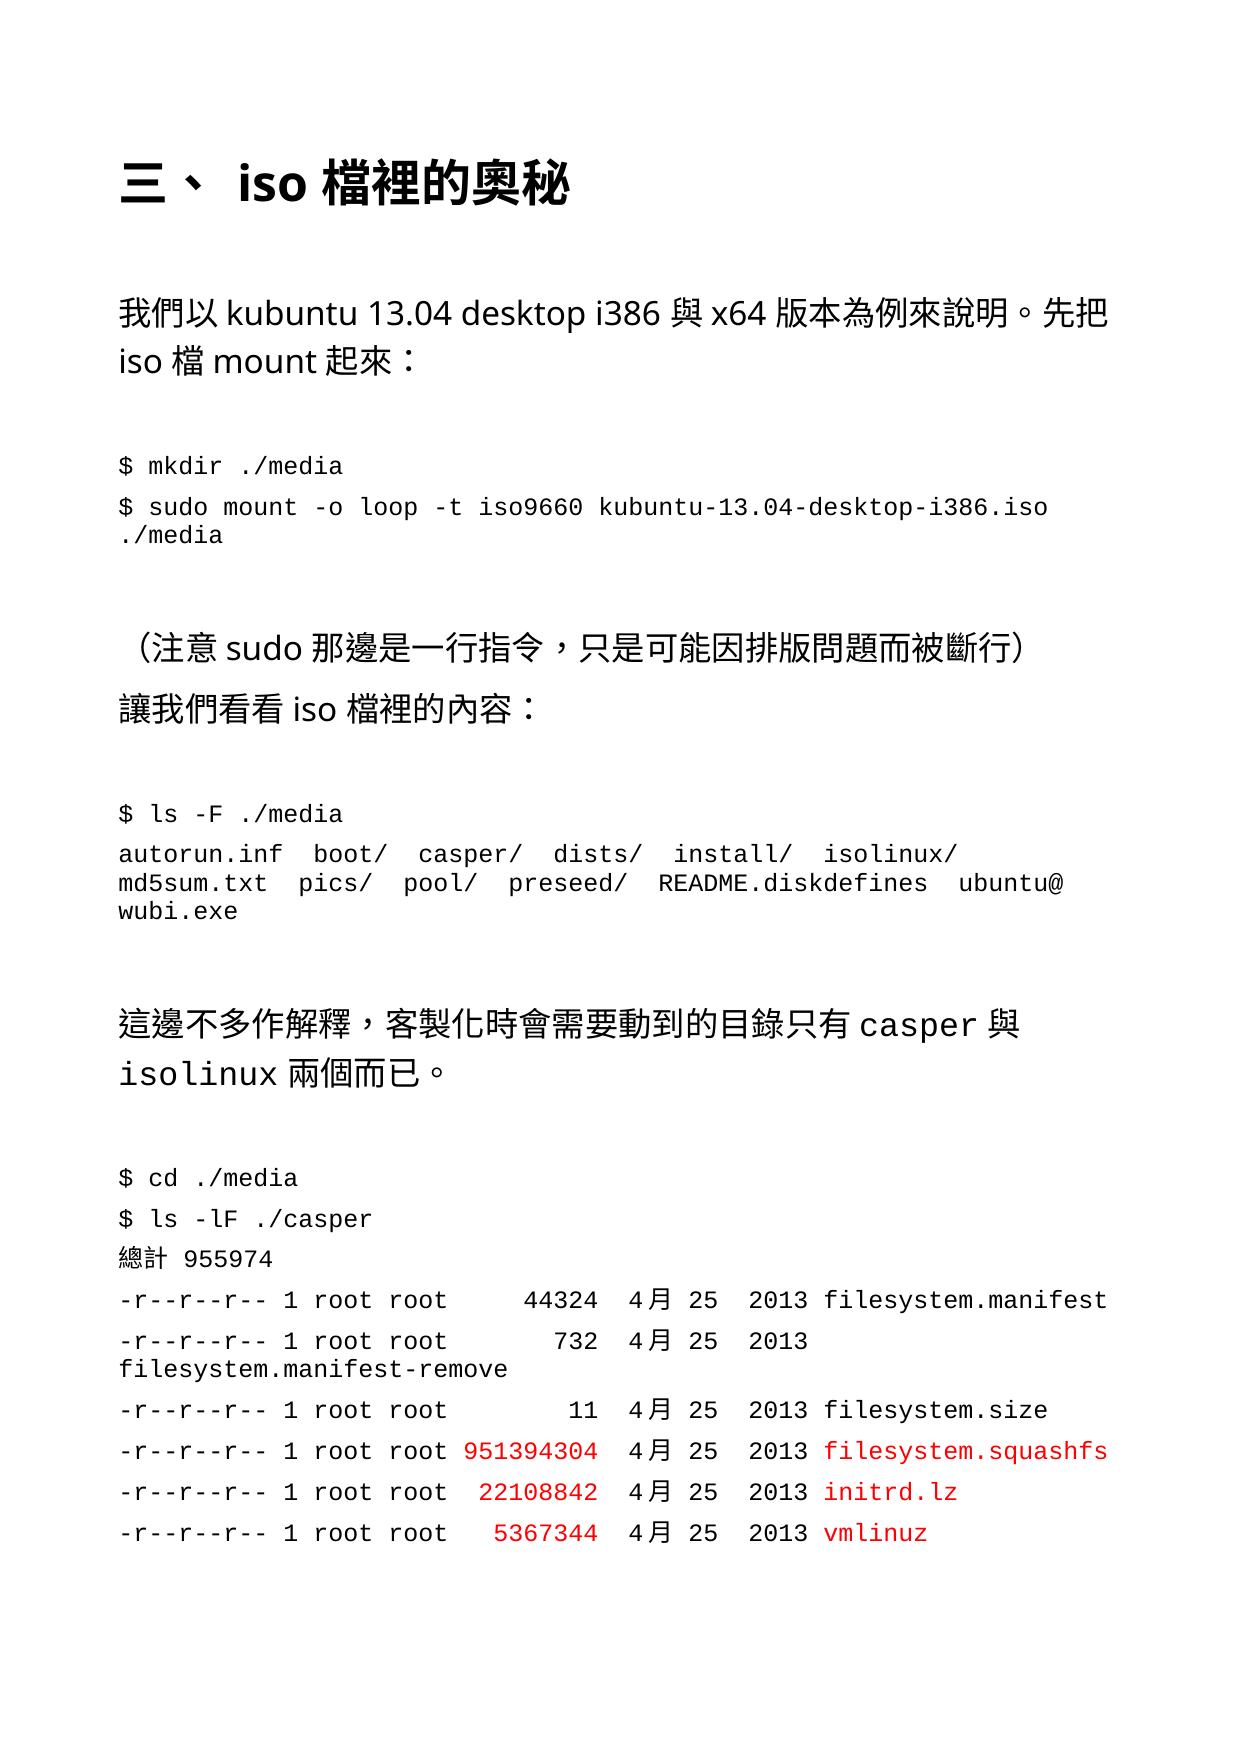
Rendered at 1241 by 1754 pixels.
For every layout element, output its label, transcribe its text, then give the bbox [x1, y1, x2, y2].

text autorun.inf boot/ casper/ dists/ install/ isolinux/ md5sum.txt pics/ pool/ preseed/ README.diskdefines ubuntu@ wubi.exe [118, 842, 1122, 927]
text -r--r--r-- 1 root root 44324 4月 25 2013 filesystem.manifest [118, 1288, 1122, 1316]
subtitle iso 檔裡的奧秘 [118, 143, 1122, 216]
text （注意 sudo 那邊是一行指令，只是可能因排版問題而被斷行） [118, 621, 1122, 670]
text $ sudo mount -o loop -t iso9660 kubuntu-13.04-desktop-i386.iso ./media [118, 494, 1122, 551]
text $ ls -lF ./casper [118, 1206, 1122, 1234]
text 我們以 kubuntu 13.04 desktop i386 與 x64 版本為例來說明。先把 iso 檔 mount 起來： [118, 286, 1122, 383]
text $ cd ./media [118, 1165, 1122, 1194]
text -r--r--r-- 1 root root 11 4月 25 2013 filesystem.size [118, 1398, 1122, 1426]
text 這邊不多作解釋，客製化時會需要動到的目錄只有 casper 與 isolinux 兩個而已。 [118, 997, 1122, 1095]
text $ mkdir ./media [118, 453, 1122, 482]
text -r--r--r-- 1 root root 22108842 4月 25 2013 initrd.lz [118, 1479, 1122, 1508]
text 總計 955974 [118, 1247, 1122, 1275]
text -r--r--r-- 1 root root 732 4月 25 2013 filesystem.manifest-remove [118, 1329, 1122, 1385]
text -r--r--r-- 1 root root 951394304 4月 25 2013 filesystem.squashfs [118, 1439, 1122, 1467]
text $ ls -F ./media [118, 801, 1122, 829]
text 讓我們看看 iso 檔裡的內容： [118, 682, 1122, 731]
text -r--r--r-- 1 root root 5367344 4月 25 2013 vmlinuz [118, 1520, 1122, 1549]
